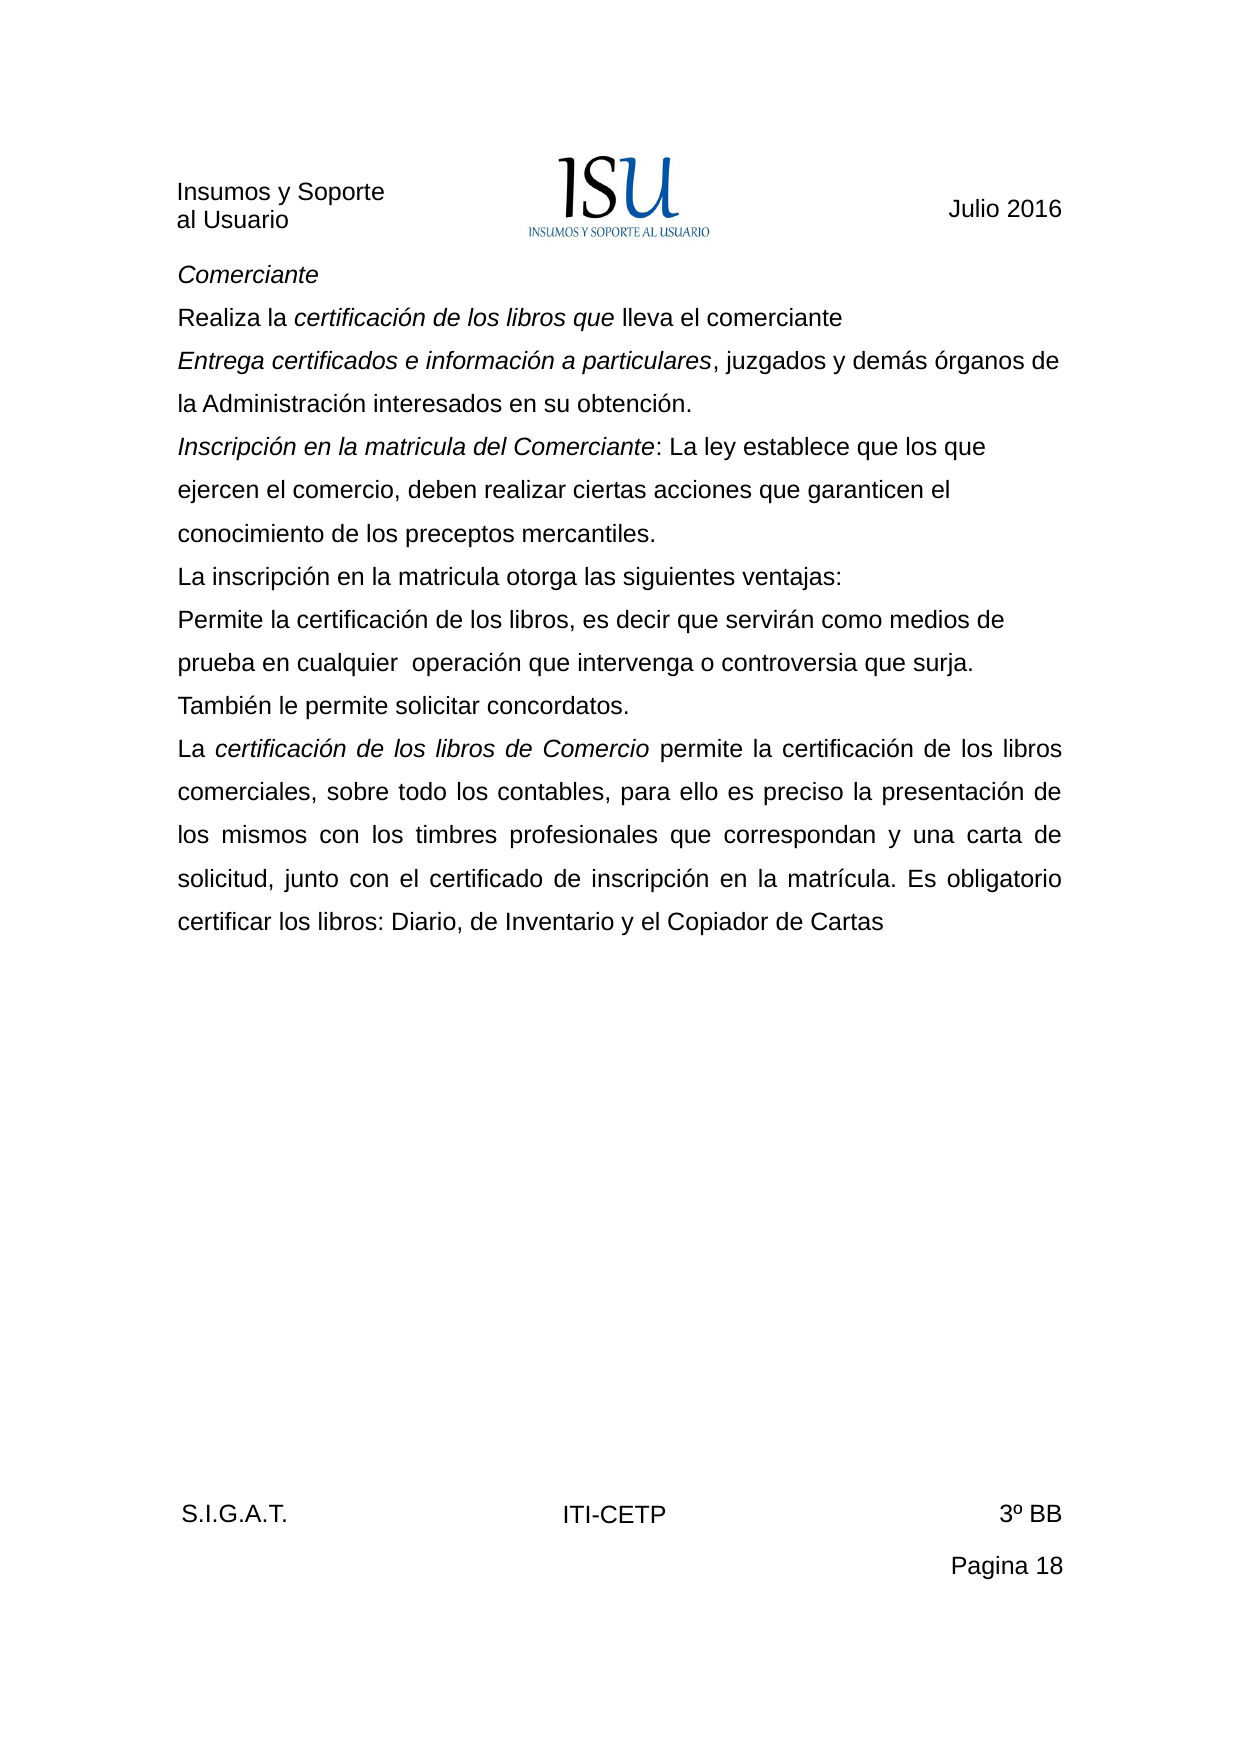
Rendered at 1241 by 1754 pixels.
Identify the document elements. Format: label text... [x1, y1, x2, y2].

text La inscripción en la matricula otorga las siguientes ventajas: [177, 562, 1063, 590]
text Realiza la certificación de los libros que lleva el comerciante [177, 303, 1063, 332]
text La certificación de los libros de Comercio permite la certificación de los libros comerciales, sobre todo los contables, para ello es preciso la presentación de los mismos con los timbres profesionales que correspondan y una carta de solicitud, junto con el certificado de inscripción en la matrícula. Es obligatorio certificar los libros: Diario, de Inventario y el Copiador de Cartas [177, 734, 1063, 935]
text Permite la certificación de los libros, es decir que servirán como medios de prueba en cualquier operación que intervenga o controversia que surja. También le permite solicitar concordatos. [177, 605, 1063, 720]
text Comerciante [177, 260, 1063, 288]
text Inscripción en la matricula del Comerciante: La ley establece que los que ejercen el comercio, deben realizar ciertas acciones que garanticen el conocimiento de los preceptos mercantiles. [177, 432, 1063, 547]
text Entrega certificados e información a particulares, juzgados y demás órganos de la Administración interesados en su obtención. [177, 346, 1063, 418]
